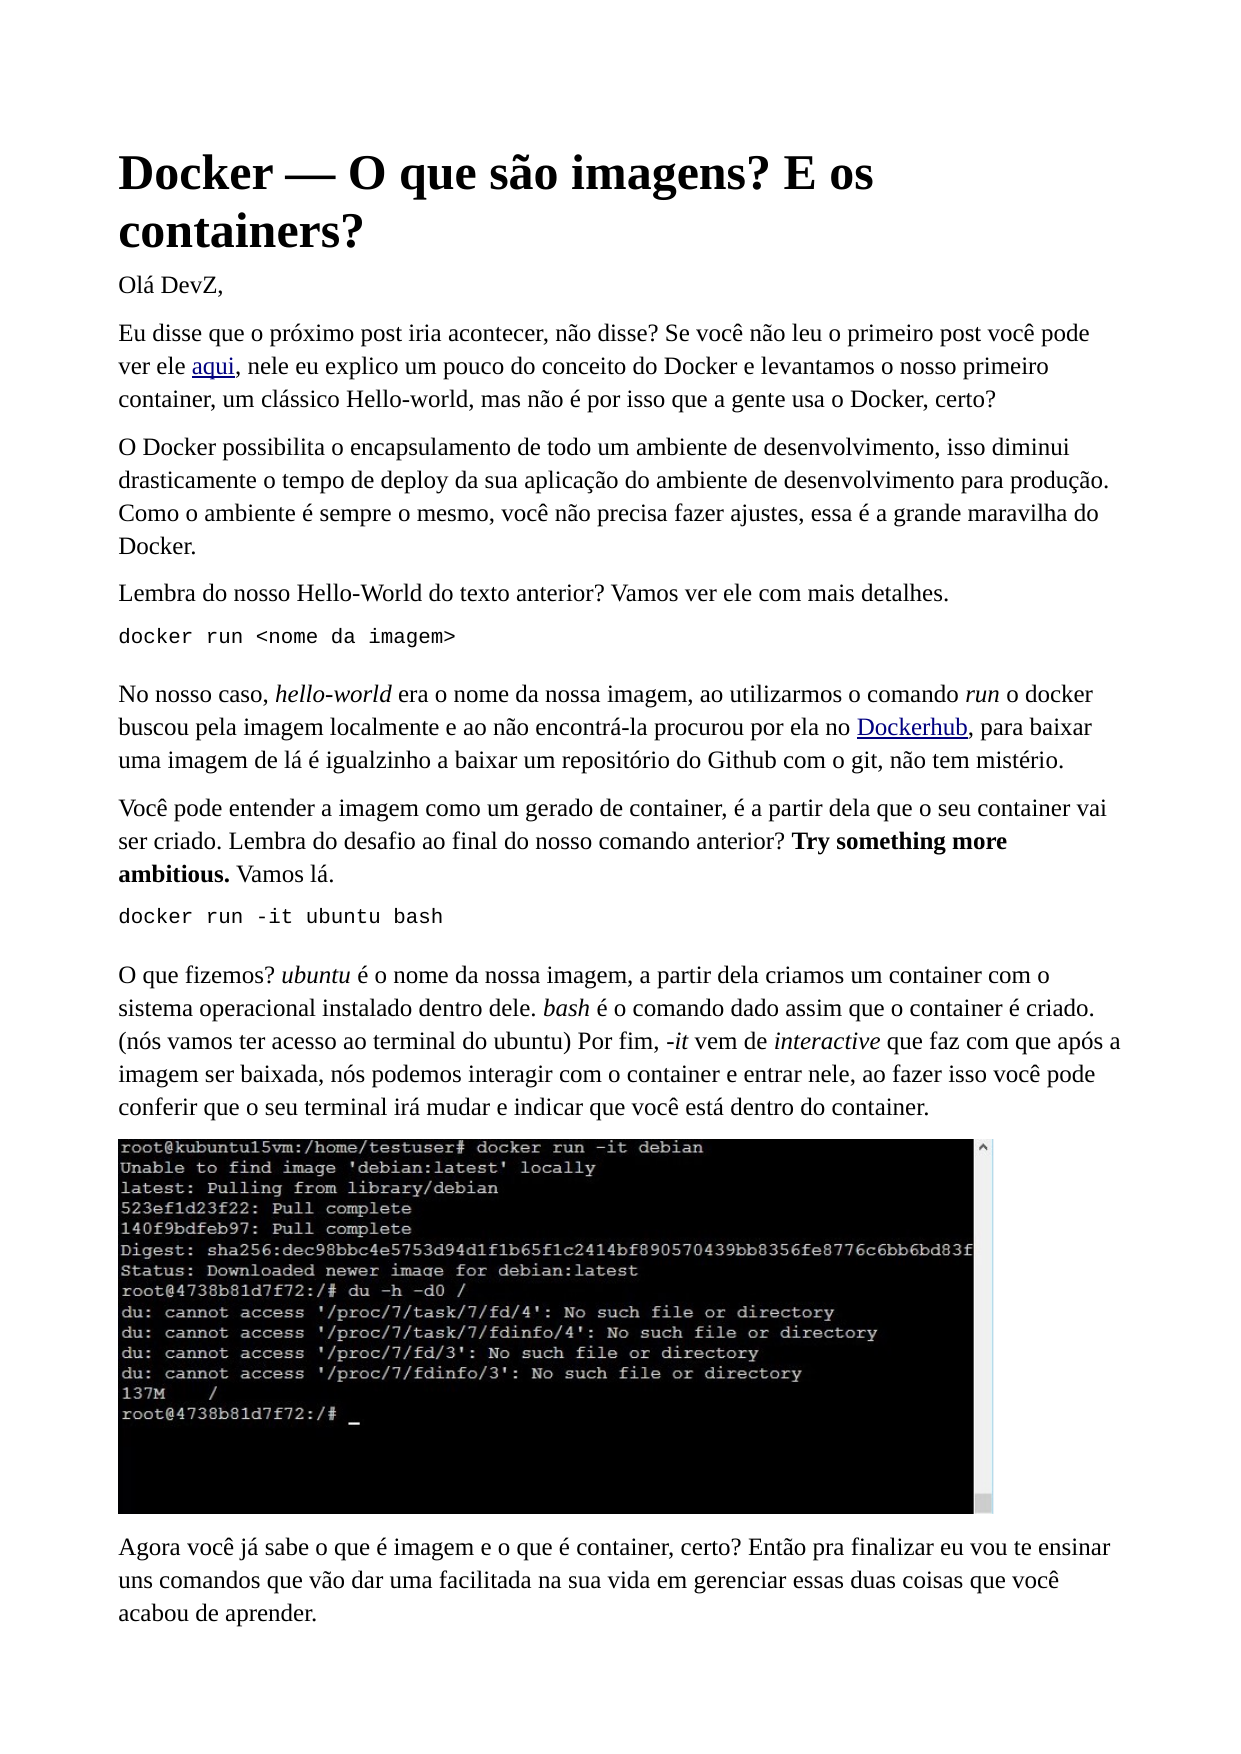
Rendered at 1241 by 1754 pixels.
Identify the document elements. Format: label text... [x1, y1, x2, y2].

text O Docker possibilita o encapsulamento de todo um ambiente de desenvolvimento, isso diminui drasticamente o tempo de deploy da sua aplicação do ambiente de desenvolvimento para produção. Como o ambiente é sempre o mesmo, você não precisa fazer ajustes, essa é a grande maravilha do Docker. [118, 432, 1122, 560]
picture [118, 1139, 994, 1514]
text Agora você já sabe o que é imagem e o que é container, certo? Então pra finalizar eu vou te ensinar uns comandos que vão dar uma facilitada na sua vida em gerenciar essas duas coisas que você acabou de aprender. [118, 1532, 1122, 1627]
text O que fizemos? ubuntu é o nome da nossa imagem, a partir dela criamos um container com o sistema operacional instalado dentro dele. bash é o comando dado assim que o container é criado. (nós vamos ter acesso ao terminal do ubuntu) Por fim, -it vem de interactive que faz com que após a imagem ser baixada, nós podemos interagir com o container e entrar nele, ao fazer isso você pode conferir que o seu terminal irá mudar e indicar que você está dentro do container. [118, 960, 1122, 1121]
text Lembra do nosso Hello-World do texto anterior? Vamos ver ele com mais detalhes. [118, 578, 1122, 607]
text No nosso caso, hello-world era o nome da nossa imagem, ao utilizarmos o comando run o docker buscou pela imagem localmente e ao não encontrá-la procurou por ela no Dockerhub, para baixar uma imagem de lá é igualzinho a baixar um repositório do Github com o git, não tem mistério. [118, 679, 1122, 774]
subtitle Docker — O que são imagens? E os containers? [118, 143, 1122, 258]
text Olá DevZ, [118, 271, 1122, 299]
text Você pode entender a imagem como um gerado de container, é a partir dela que o seu container vai ser criado. Lembra do desafio ao final do nosso comando anterior? Try something more ambitious. Vamos lá. [118, 793, 1122, 888]
text docker run -it ubuntu bash [118, 907, 1122, 930]
text Eu disse que o próximo post iria acontecer, não disse? Se você não leu o primeiro post você pode ver ele aqui, nele eu explico um pouco do conceito do Docker e levantamos o nosso primeiro container, um clássico Hello-world, mas não é por isso que a gente usa o Docker, certo? [118, 318, 1122, 413]
text docker run <nome da imagem> [118, 626, 1122, 650]
